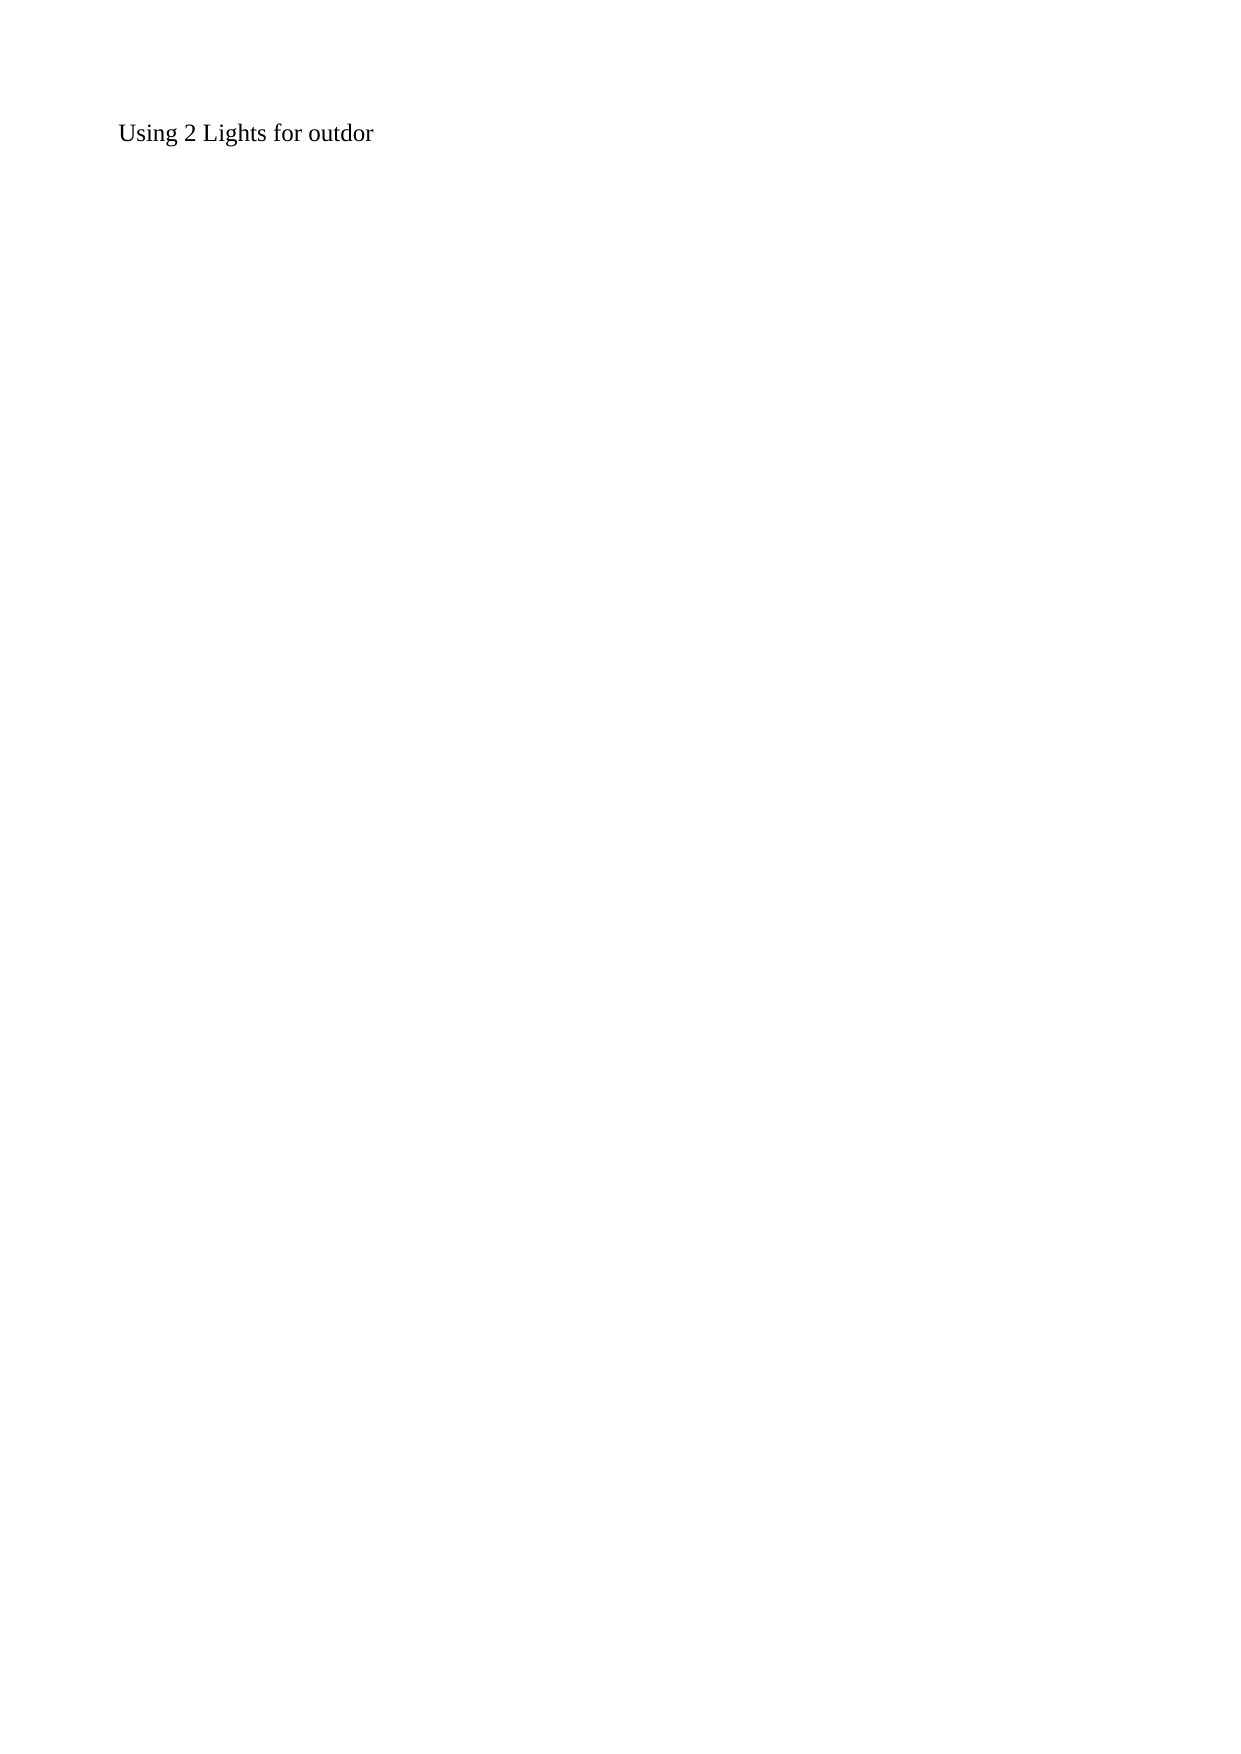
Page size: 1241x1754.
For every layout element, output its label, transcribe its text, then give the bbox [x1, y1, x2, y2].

text Using 2 Lights for outdor [118, 118, 1122, 147]
